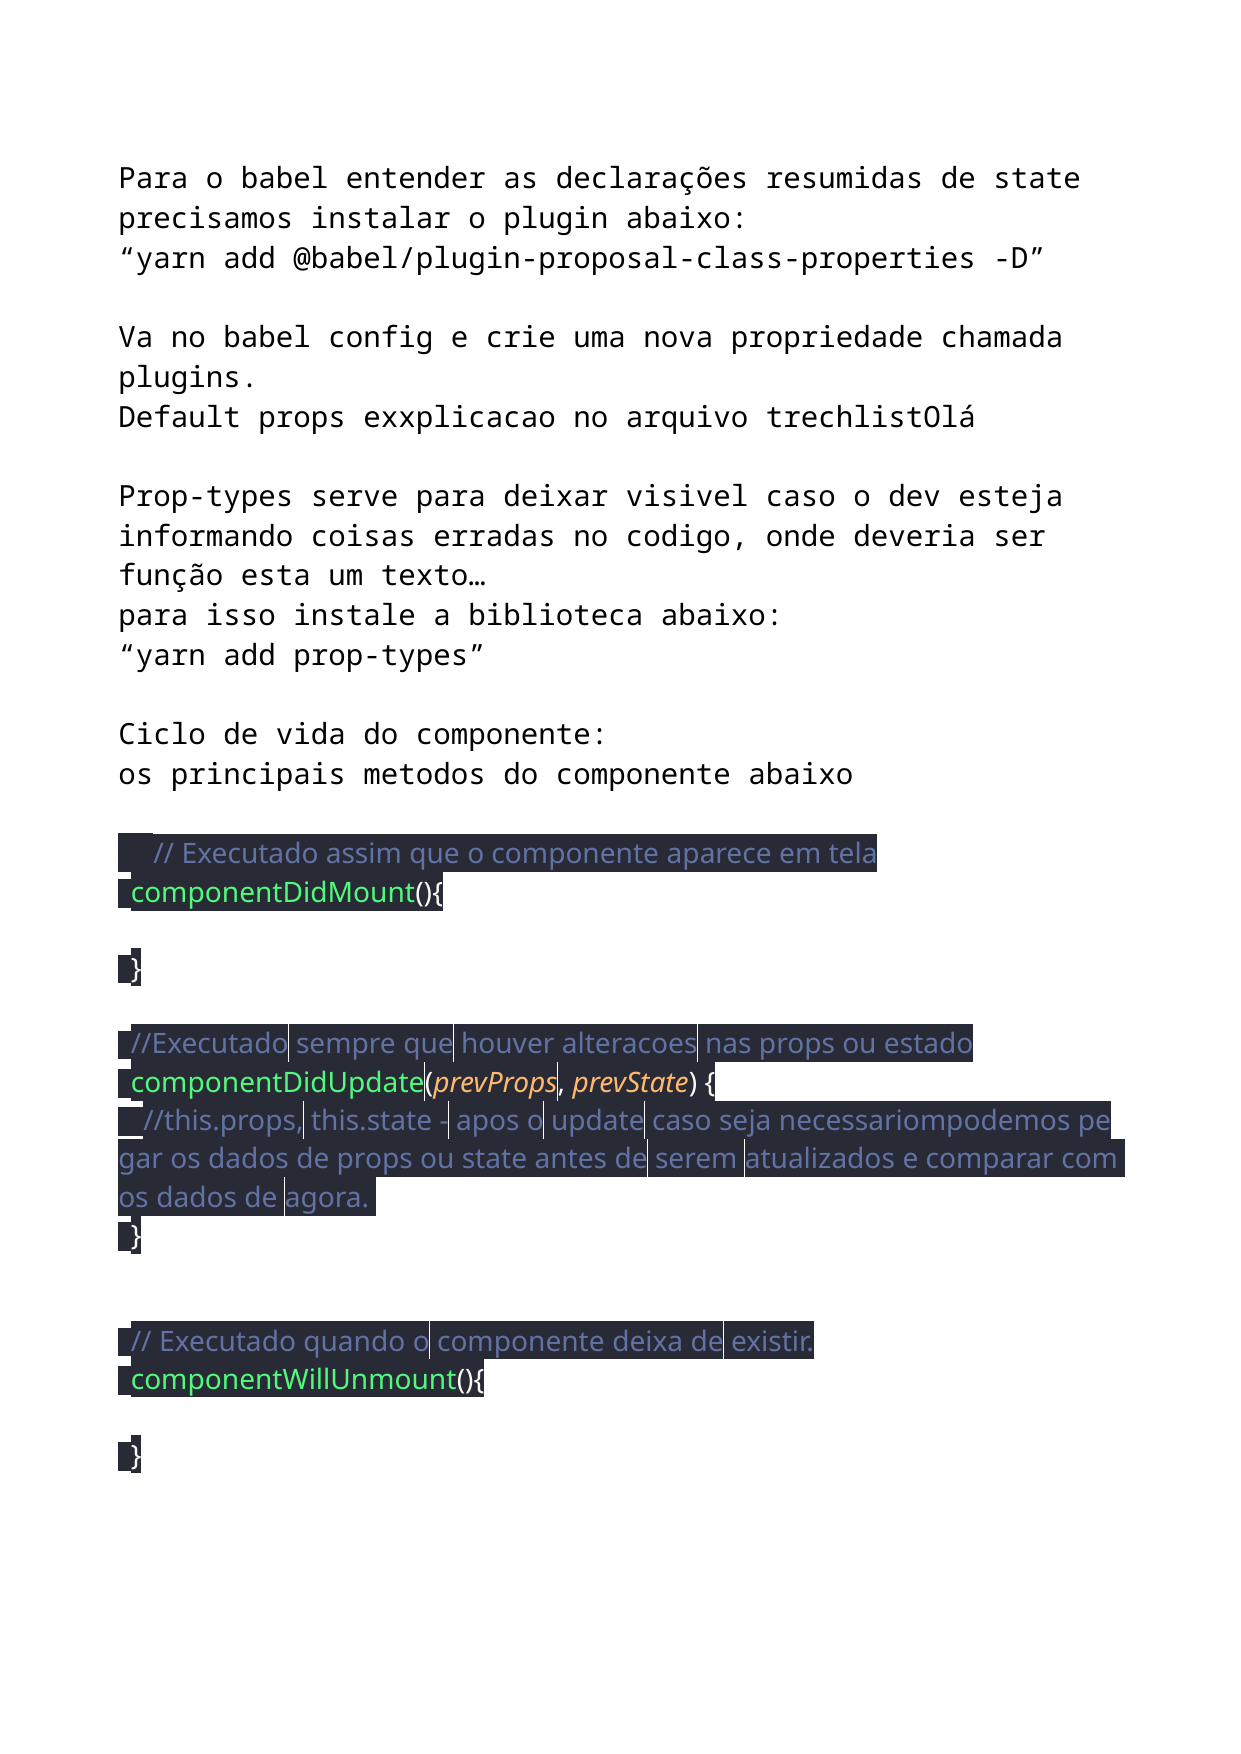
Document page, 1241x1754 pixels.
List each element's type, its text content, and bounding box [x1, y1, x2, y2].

text componentDidMount(){ [118, 872, 1122, 911]
text componentDidUpdate(prevProps, prevState) { [118, 1062, 1122, 1101]
text // Executado assim que o componente aparece em tela [118, 832, 1122, 872]
text //this.props, this.state - apos o update caso seja necessariompodemos pegar os dados de props ou state antes de serem atualizados e comparar com os dados de agora. [118, 1101, 1122, 1216]
text plugins. [118, 356, 1122, 396]
text Ciclo de vida do componente: [118, 713, 1122, 753]
text componentWillUnmount(){ [118, 1359, 1122, 1397]
text para isso instale a biblioteca abaixo: [118, 594, 1122, 634]
text “yarn add @babel/plugin-proposal-class-properties -D” [118, 237, 1122, 277]
text // Executado quando o componente deixa de existir. [118, 1321, 1122, 1359]
text Para o babel entender as declarações resumidas de state precisamos instalar o plugin abaixo: [118, 158, 1122, 237]
text “yarn add prop-types” [118, 634, 1122, 674]
text } [118, 948, 1122, 986]
text Prop-types serve para deixar visivel caso o dev esteja informando coisas erradas no codigo, onde deveria ser função esta um texto… [118, 475, 1122, 594]
text Va no babel config e crie uma nova propriedade chamada [118, 317, 1122, 356]
text os principais metodos do componente abaixo [118, 753, 1122, 793]
text } [118, 1435, 1122, 1473]
text Default props exxplicacao no arquivo trechlistOlá [118, 396, 1122, 436]
text //Executado sempre que houver alteracoes nas props ou estado [118, 1024, 1122, 1062]
text } [118, 1216, 1122, 1254]
